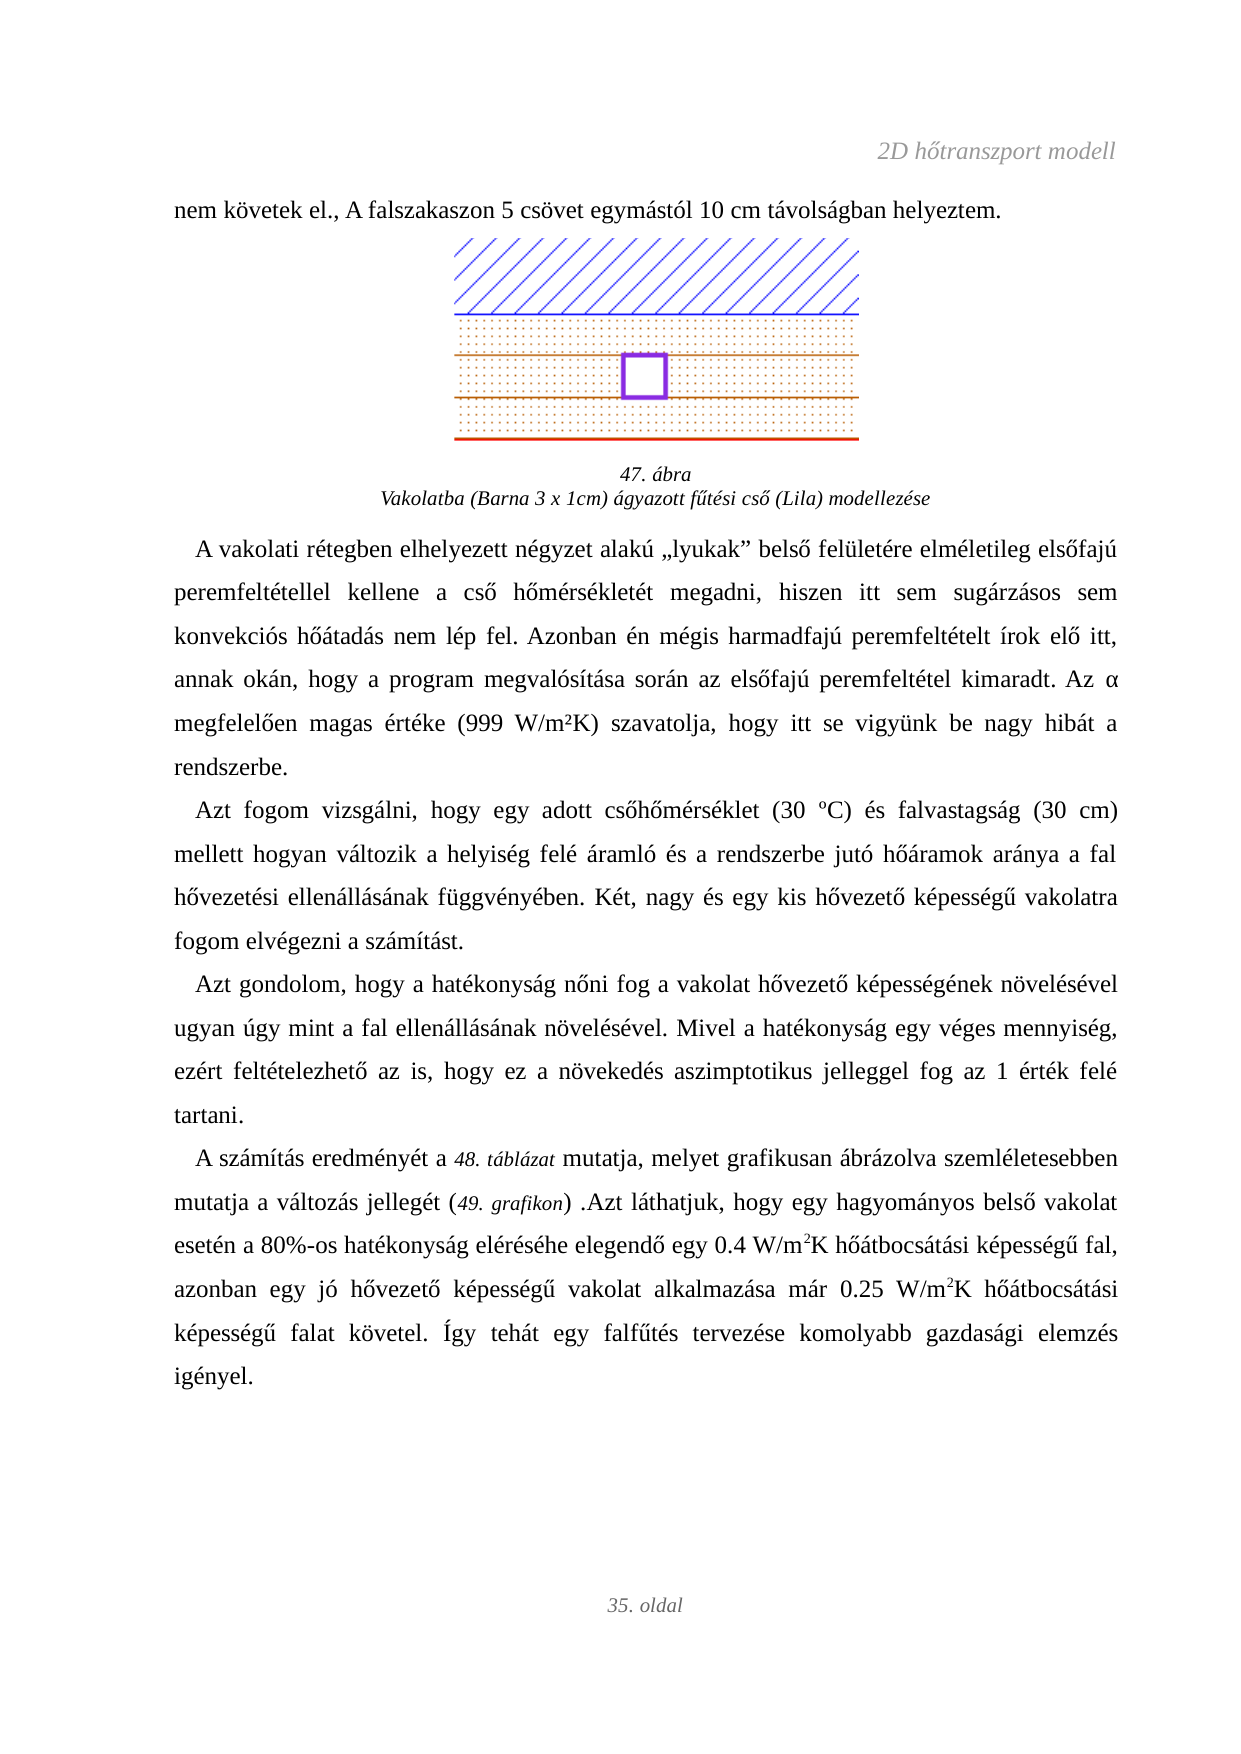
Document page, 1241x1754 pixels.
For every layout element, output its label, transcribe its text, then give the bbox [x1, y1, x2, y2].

text Azt gondolom, hogy a hatékonyság nőni fog a vakolat hővezető képességének növelésével ugyan úgy mint a fal ellenállásának növelésével. Mivel a hatékonyság egy véges mennyiség, ezért feltételezhető az is, hogy ez a növekedés aszimptotikus jelleggel fog az 1 érték felé tartani. [174, 969, 1118, 1129]
text Vakolatba (Barna 3 x 1cm) ágyazott fűtési cső (Lila) modellezése [174, 486, 1118, 510]
text A vakolati rétegben elhelyezett négyzet alakú „lyukak” belső felületére elméletileg elsőfajú peremfeltétellel kellene a cső hőmérsékletét megadni, hiszen itt sem sugárzásos sem konvekciós hőátadás nem lép fel. Azonban én mégis harmadfajú peremfeltételt írok elő itt, annak okán, hogy a program megvalósítása során az elsőfajú peremfeltétel kimaradt. Az α megfelelően magas értéke (999 W/m²K) szavatolja, hogy itt se vigyünk be nagy hibát a rendszerbe. [174, 534, 1118, 781]
text 47. ábra [174, 462, 1118, 486]
picture [454, 238, 859, 448]
text nem követek el., A falszakaszon 5 csövet egymástól 10 cm távolságban helyeztem. [174, 194, 1118, 223]
text A számítás eredményét a 48. táblázat mutatja, melyet grafikusan ábrázolva szemléletesebben mutatja a változás jellegét (49. grafikon) .Azt láthatjuk, hogy egy hagyományos belső vakolat esetén a 80%-os hatékonyság eléréséhe elegendő egy 0.4 W/m2K hőátbocsátási képességű fal, azonban egy jó hővezető képességű vakolat alkalmazása már 0.25 W/m2K hőátbocsátási képességű falat követel. Így tehát egy falfűtés tervezése komolyabb gazdasági elemzés igényel. [174, 1143, 1118, 1390]
text Azt fogom vizsgálni, hogy egy adott csőhőmérséklet (30 ºC) és falvastagság (30 cm) mellett hogyan változik a helyiség felé áramló és a rendszerbe jutó hőáramok aránya a fal hővezetési ellenállásának függvényében. Két, nagy és egy kis hővezető képességű vakolatra fogom elvégezni a számítást. [174, 795, 1118, 955]
